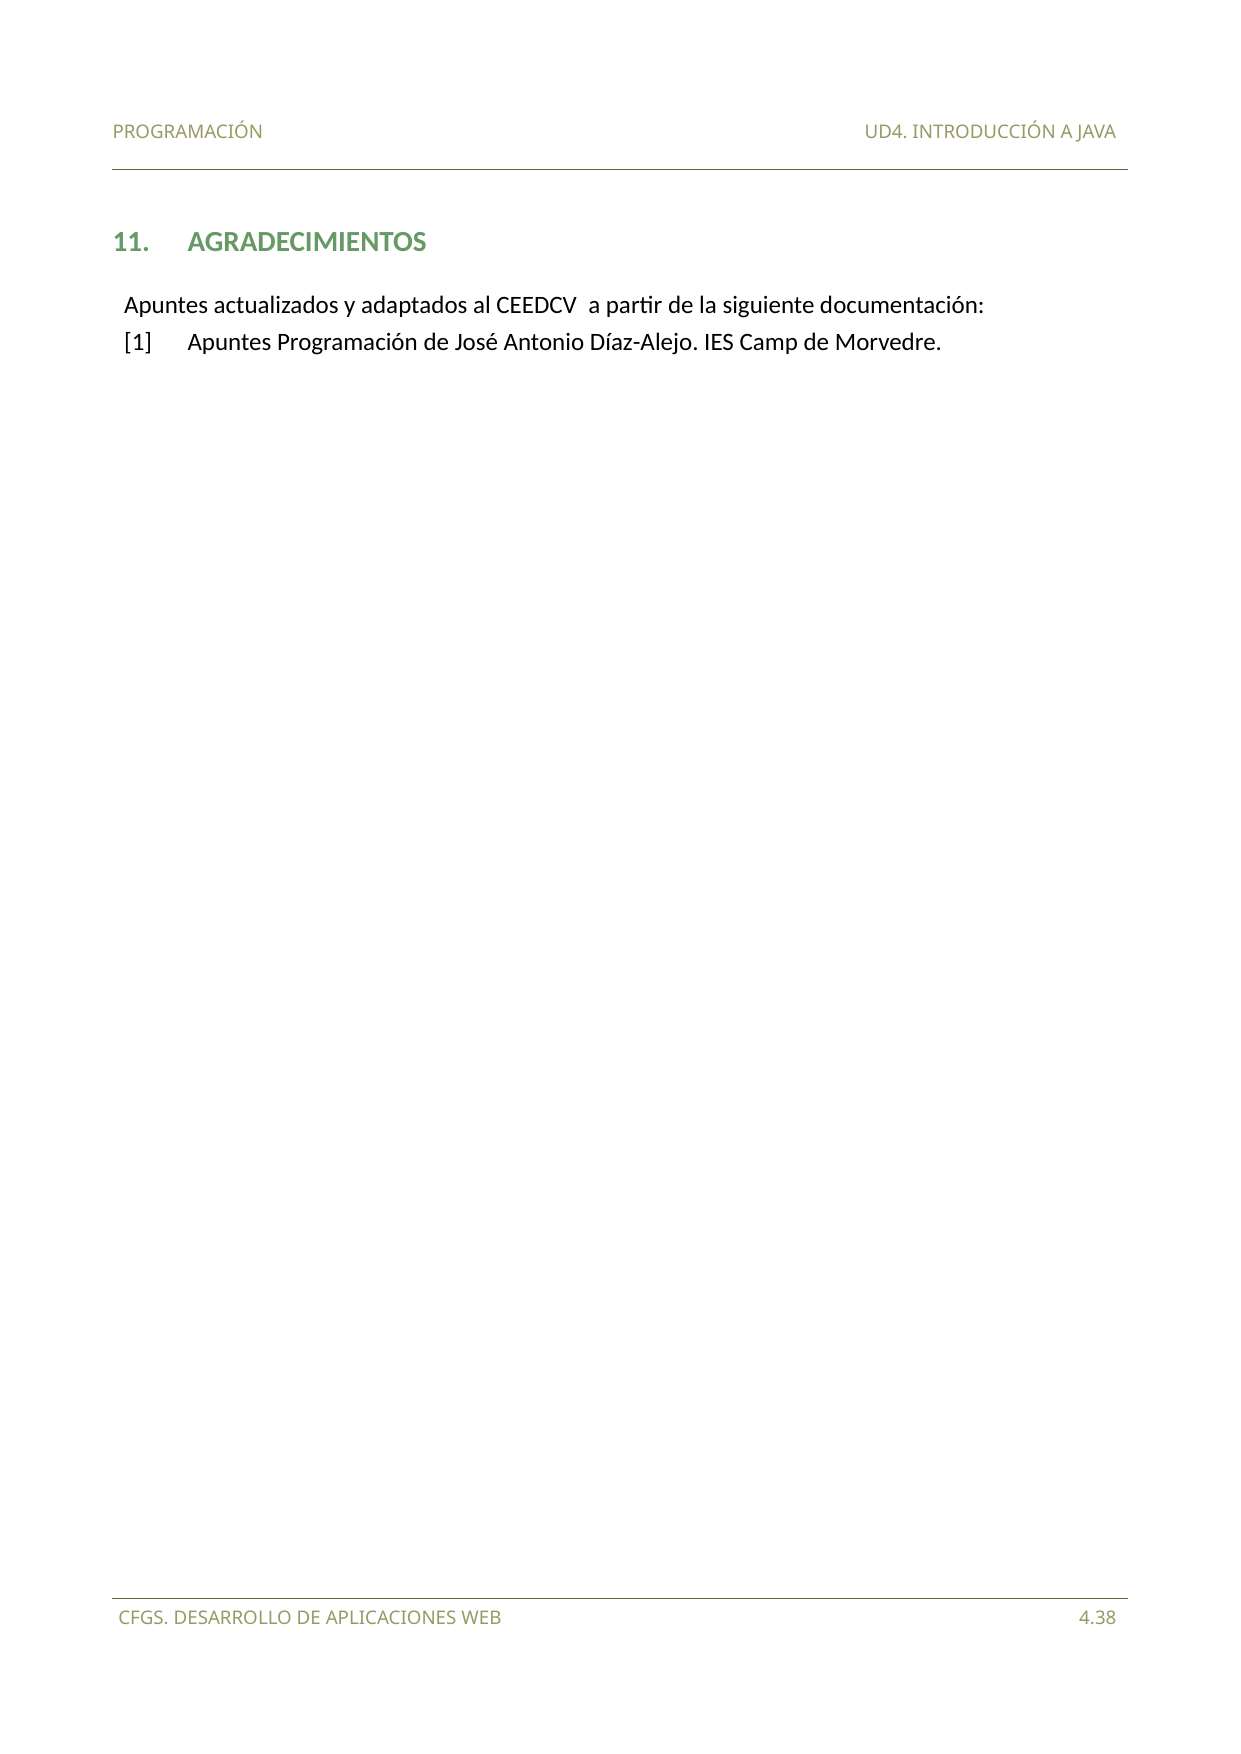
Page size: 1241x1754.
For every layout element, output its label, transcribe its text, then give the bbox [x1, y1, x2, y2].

subtitle Agradecimientos [112, 223, 1128, 259]
text [1] Apuntes Programación de José Antonio Díaz-Alejo. IES Camp de Morvedre. [112, 326, 1128, 357]
text Apuntes actualizados y adaptados al CEEDCV a partir de la siguiente documentación: [112, 289, 1128, 320]
